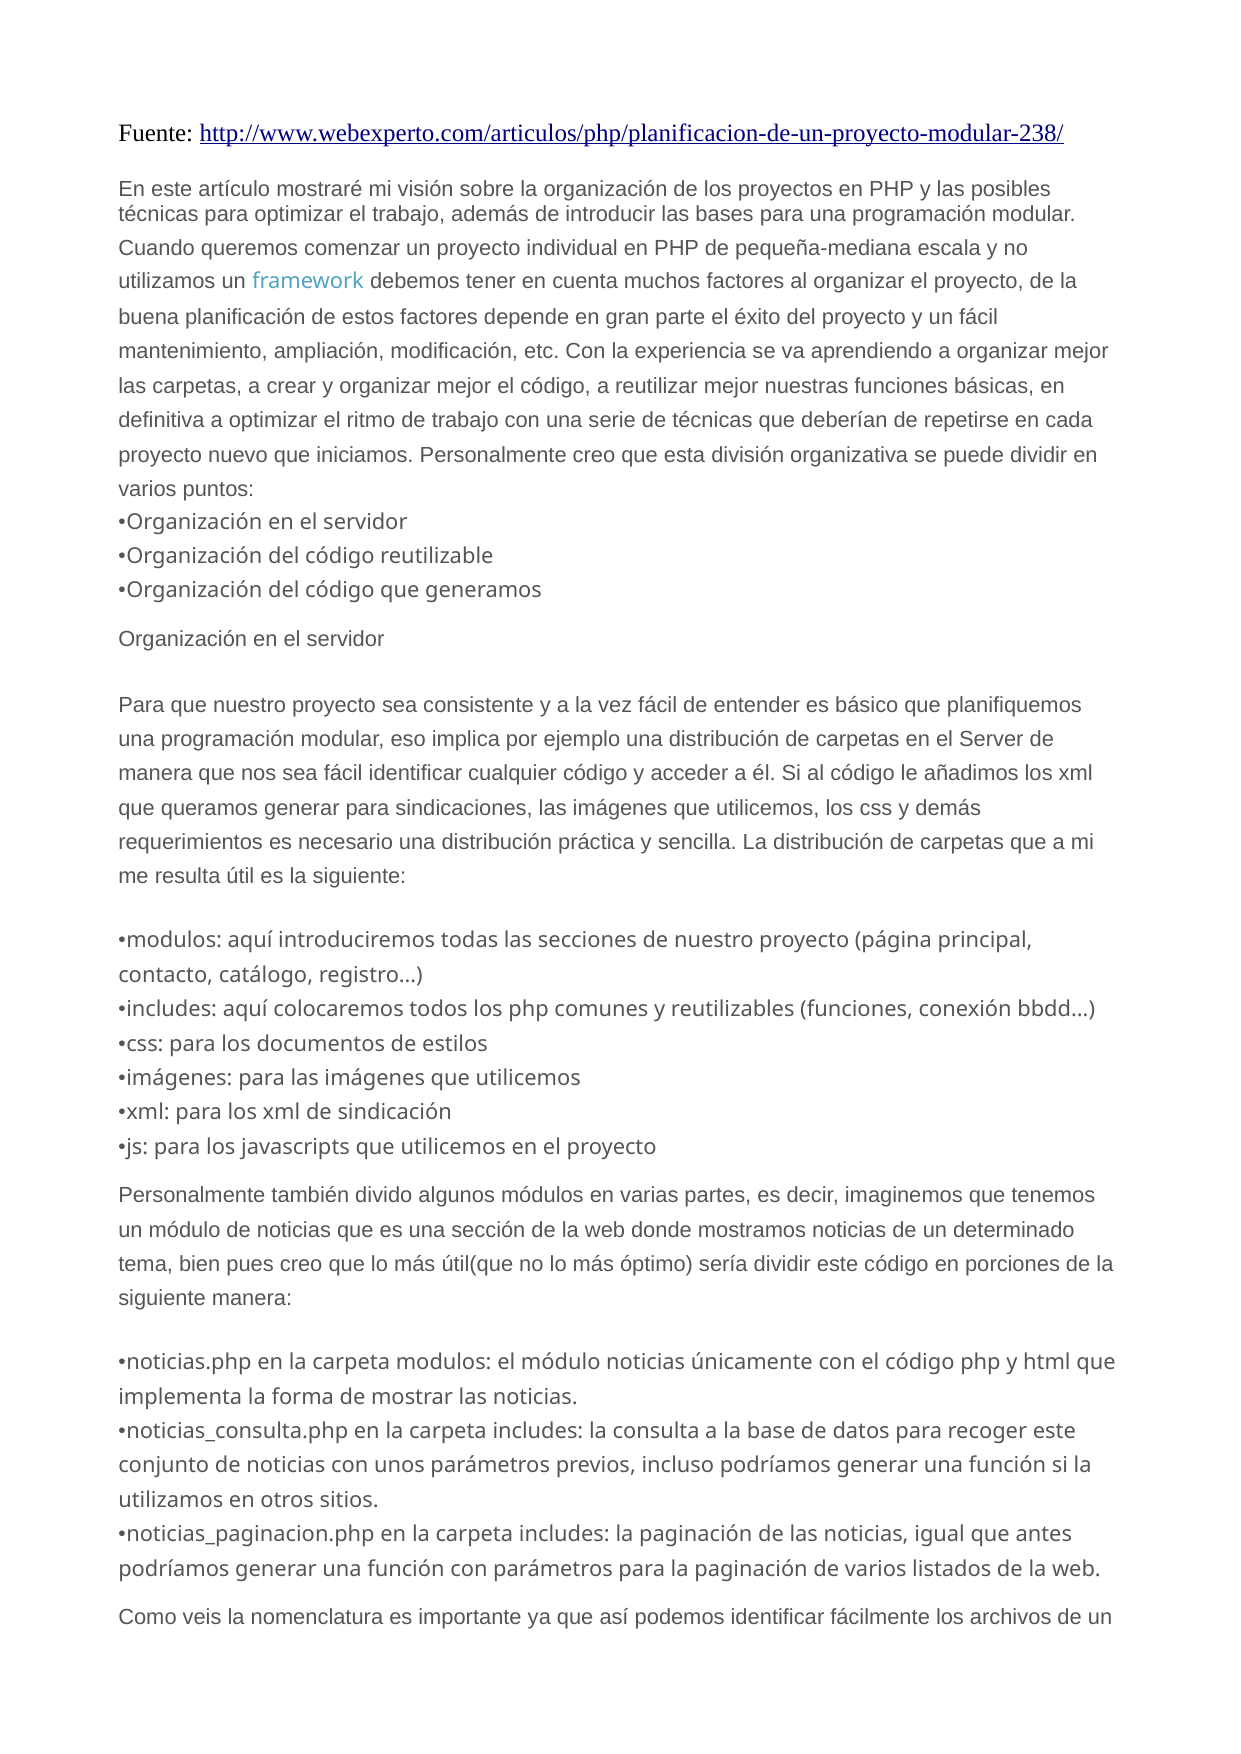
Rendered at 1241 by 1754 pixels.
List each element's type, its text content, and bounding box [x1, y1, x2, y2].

text Como veis la nomenclatura es importante ya que así podemos identificar fácilmente los archivos de un [118, 1595, 1122, 1629]
text Personalmente también divido algunos módulos en varias partes, es decir, imaginemos que tenemos un módulo de noticias que es una sección de la web donde mostramos noticias de un determinado tema, bien pues creo que lo más útil(que no lo más óptimo) sería dividir este código en porciones de la siguiente manera: [118, 1173, 1122, 1310]
list noticias.php en la carpeta modulos: el módulo noticias únicamente con el código php y html que implementa la forma de mostrar las noticias. [118, 1342, 1122, 1410]
list noticias_paginacion.php en la carpeta includes: la paginación de las noticias, igual que antes podríamos generar una función con parámetros para la paginación de varios listados de la web. [118, 1513, 1122, 1582]
list imágenes: para las imágenes que utilicemos [118, 1057, 1122, 1092]
text Organización en el servidor [118, 617, 1122, 651]
text Fuente: http://www.webexperto.com/articulos/php/planificacion-de-un-proyecto-modular-238/ [118, 118, 1122, 147]
list css: para los documentos de estilos [118, 1023, 1122, 1057]
list noticias_consulta.php en la carpeta includes: la consulta a la base de datos para recoger este conjunto de noticias con unos parámetros previos, incluso podríamos generar una función si la utilizamos en otros sitios. [118, 1410, 1122, 1513]
list xml: para los xml de sindicación [118, 1092, 1122, 1126]
text Cuando queremos comenzar un proyecto individual en PHP de pequeña-mediana escala y no utilizamos un framework debemos tener en cuenta muchos factores al organizar el proyecto, de la buena planificación de estos factores depende en gran parte el éxito del proyecto y un fácil mantenimiento, ampliación, modificación, etc. Con la experiencia se va aprendiendo a organizar mejor las carpetas, a crear y organizar mejor el código, a reutilizar mejor nuestras funciones básicas, en definitiva a optimizar el ritmo de trabajo con una serie de técnicas que deberían de repetirse en cada proyecto nuevo que iniciamos. Personalmente creo que esta división organizativa se puede dividir en varios puntos: [118, 226, 1122, 501]
list js: para los javascripts que utilicemos en el proyecto [118, 1126, 1122, 1160]
list Organización del código que generamos [118, 570, 1122, 604]
list Organización del código reutilizable [118, 535, 1122, 570]
list Organización en el servidor [118, 501, 1122, 535]
list includes: aquí colocaremos todos los php comunes y reutilizables (funciones, conexión bbdd…) [118, 988, 1122, 1023]
list modulos: aquí introduciremos todas las secciones de nuestro proyecto (página principal, contacto, catálogo, registro…) [118, 920, 1122, 988]
text Para que nuestro proyecto sea consistente y a la vez fácil de entender es básico que planifiquemos una programación modular, eso implica por ejemplo una distribución de carpetas en el Server de manera que nos sea fácil identificar cualquier código y acceder a él. Si al código le añadimos los xml que queramos generar para sindicaciones, las imágenes que utilicemos, los css y demás requerimientos es necesario una distribución práctica y sencilla. La distribución de carpetas que a mi me resulta útil es la siguiente: [118, 682, 1122, 888]
text En este artículo mostraré mi visión sobre la organización de los proyectos en PHP y las posibles técnicas para optimizar el trabajo, además de introducir las bases para una programación modular. [118, 176, 1122, 226]
